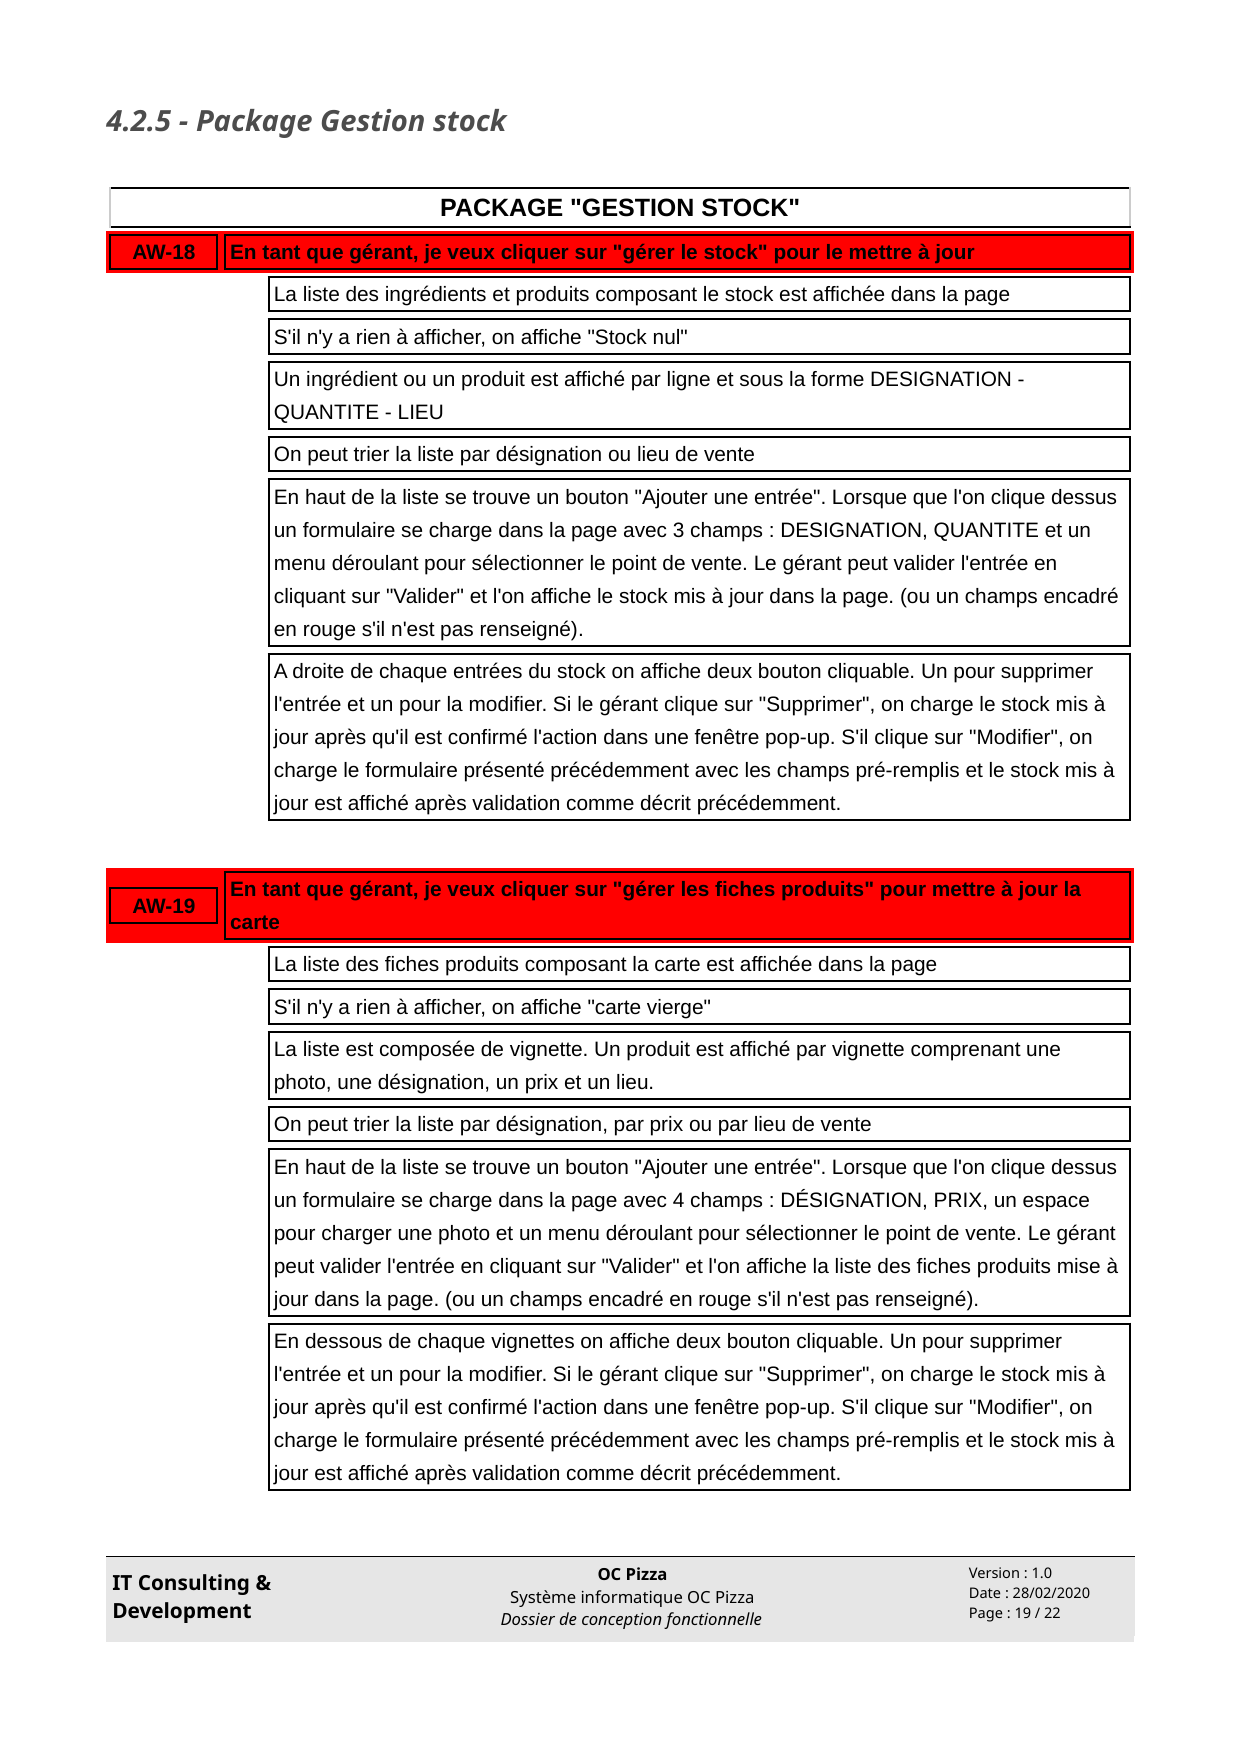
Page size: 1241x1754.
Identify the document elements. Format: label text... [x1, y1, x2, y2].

table_cell A droite de chaque entrées du stock on affiche deux bouton cliquable. Un pour supprimer l'entrée et un pour la modifier. Si le gérant clique sur "Supprimer", on charge le stock mis à jour après qu'il est confirmé l'action dans une fenêtre pop-up. S'il clique sur "Modifier", on charge le formulaire présenté précédemment avec les champs pré-remplis et le stock mis à jour est affiché après validation comme décrit précédemment. [265, 650, 1134, 824]
table_cell [221, 1320, 264, 1494]
table_cell On peut trier la liste par désignation, par prix ou par lieu de vente [265, 1103, 1134, 1145]
table_cell [106, 273, 221, 824]
table_cell [221, 650, 264, 824]
table_cell [221, 273, 264, 315]
table_cell En dessous de chaque vignettes on affiche deux bouton cliquable. Un pour supprimer l'entrée et un pour la modifier. Si le gérant clique sur "Supprimer", on charge le stock mis à jour après qu'il est confirmé l'action dans une fenêtre pop-up. S'il clique sur "Modifier", on charge le formulaire présenté précédemment avec les champs pré-remplis et le stock mis à jour est affiché après validation comme décrit précédemment. [265, 1320, 1134, 1494]
subtitle Package Gestion stock [106, 100, 1134, 140]
table_cell [221, 1103, 264, 1145]
table_cell [221, 475, 264, 650]
table_cell [221, 1028, 264, 1103]
table_cell La liste est composée de vignette. Un produit est affiché par vignette comprenant une photo, une désignation, un prix et un lieu. [265, 1028, 1134, 1103]
table_cell S'il n'y a rien à afficher, on affiche "carte vierge" [265, 985, 1134, 1028]
table_cell En tant que gérant, je veux cliquer sur "gérer le stock" pour le mettre à jour [221, 231, 1134, 273]
table_cell On peut trier la liste par désignation ou lieu de vente [265, 433, 1134, 475]
table_cell La liste des fiches produits composant la carte est affichée dans la page [265, 943, 1134, 985]
table_cell [221, 358, 264, 433]
table_cell [221, 985, 264, 1028]
table_cell La liste des ingrédients et produits composant le stock est affichée dans la page [265, 273, 1134, 315]
table_cell [106, 943, 221, 1494]
table_cell [221, 943, 264, 985]
table_cell [221, 315, 264, 358]
table_cell [221, 433, 264, 475]
table_header En tant que gérant, je veux cliquer sur "gérer les fiches produits" pour mettre à jour la carte [221, 868, 1134, 943]
table_cell AW-18 [106, 231, 221, 273]
table_cell Un ingrédient ou un produit est affiché par ligne et sous la forme DESIGNATION - QUANTITE - LIEU [265, 358, 1134, 433]
table_header PACKAGE "GESTION STOCK" [106, 184, 1134, 231]
table_cell En haut de la liste se trouve un bouton "Ajouter une entrée". Lorsque que l'on clique dessus un formulaire se charge dans la page avec 4 champs : DÉSIGNATION, PRIX, un espace pour charger une photo et un menu déroulant pour sélectionner le point de vente. Le gérant peut valider l'entrée en cliquant sur "Valider" et l'on affiche la liste des fiches produits mise à jour dans la page. (ou un champs encadré en rouge s'il n'est pas renseigné). [265, 1145, 1134, 1320]
table_cell S'il n'y a rien à afficher, on affiche "Stock nul" [265, 315, 1134, 358]
table_cell [221, 1145, 264, 1320]
table_cell En haut de la liste se trouve un bouton "Ajouter une entrée". Lorsque que l'on clique dessus un formulaire se charge dans la page avec 3 champs : DESIGNATION, QUANTITE et un menu déroulant pour sélectionner le point de vente. Le gérant peut valider l'entrée en cliquant sur "Valider" et l'on affiche le stock mis à jour dans la page. (ou un champs encadré en rouge s'il n'est pas renseigné). [265, 475, 1134, 650]
table_header AW-19 [106, 868, 221, 943]
